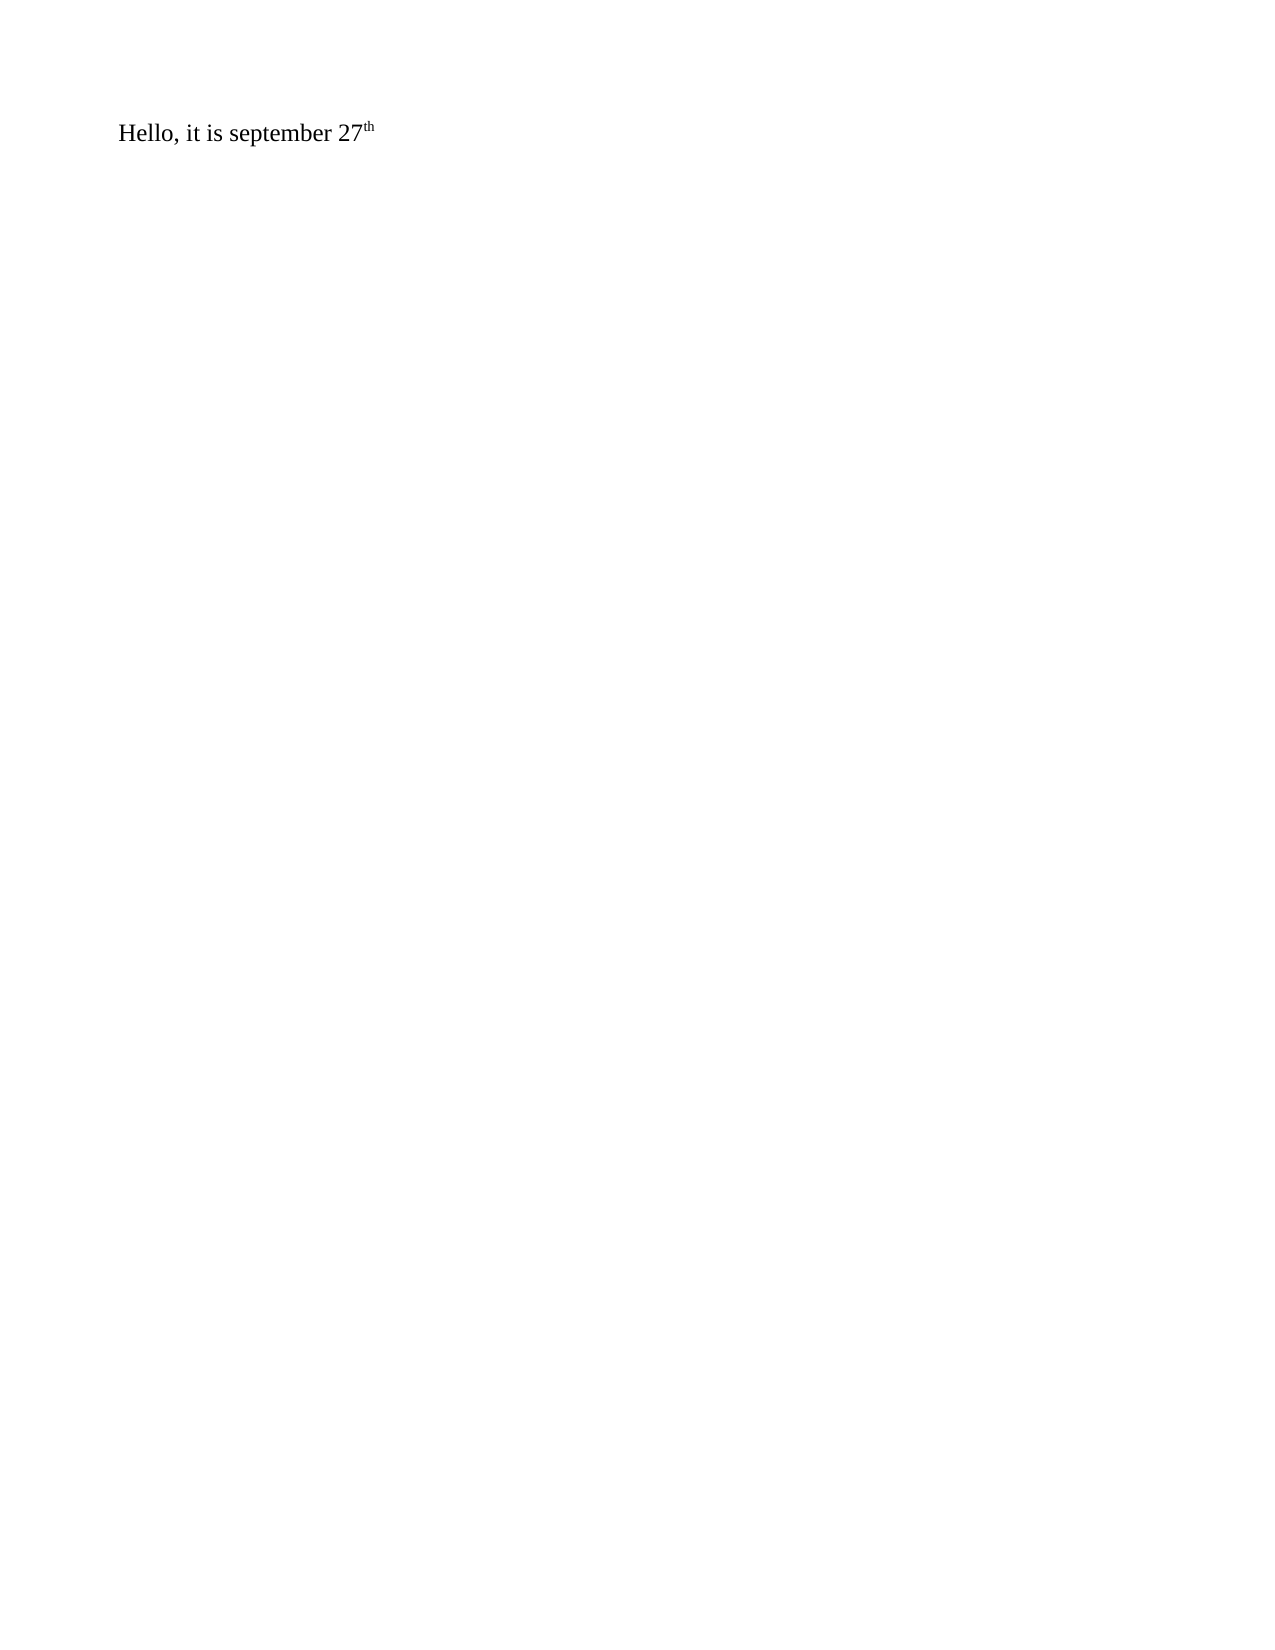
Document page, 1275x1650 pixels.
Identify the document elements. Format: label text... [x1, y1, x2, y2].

text Hello, it is september 27th [118, 118, 1157, 147]
